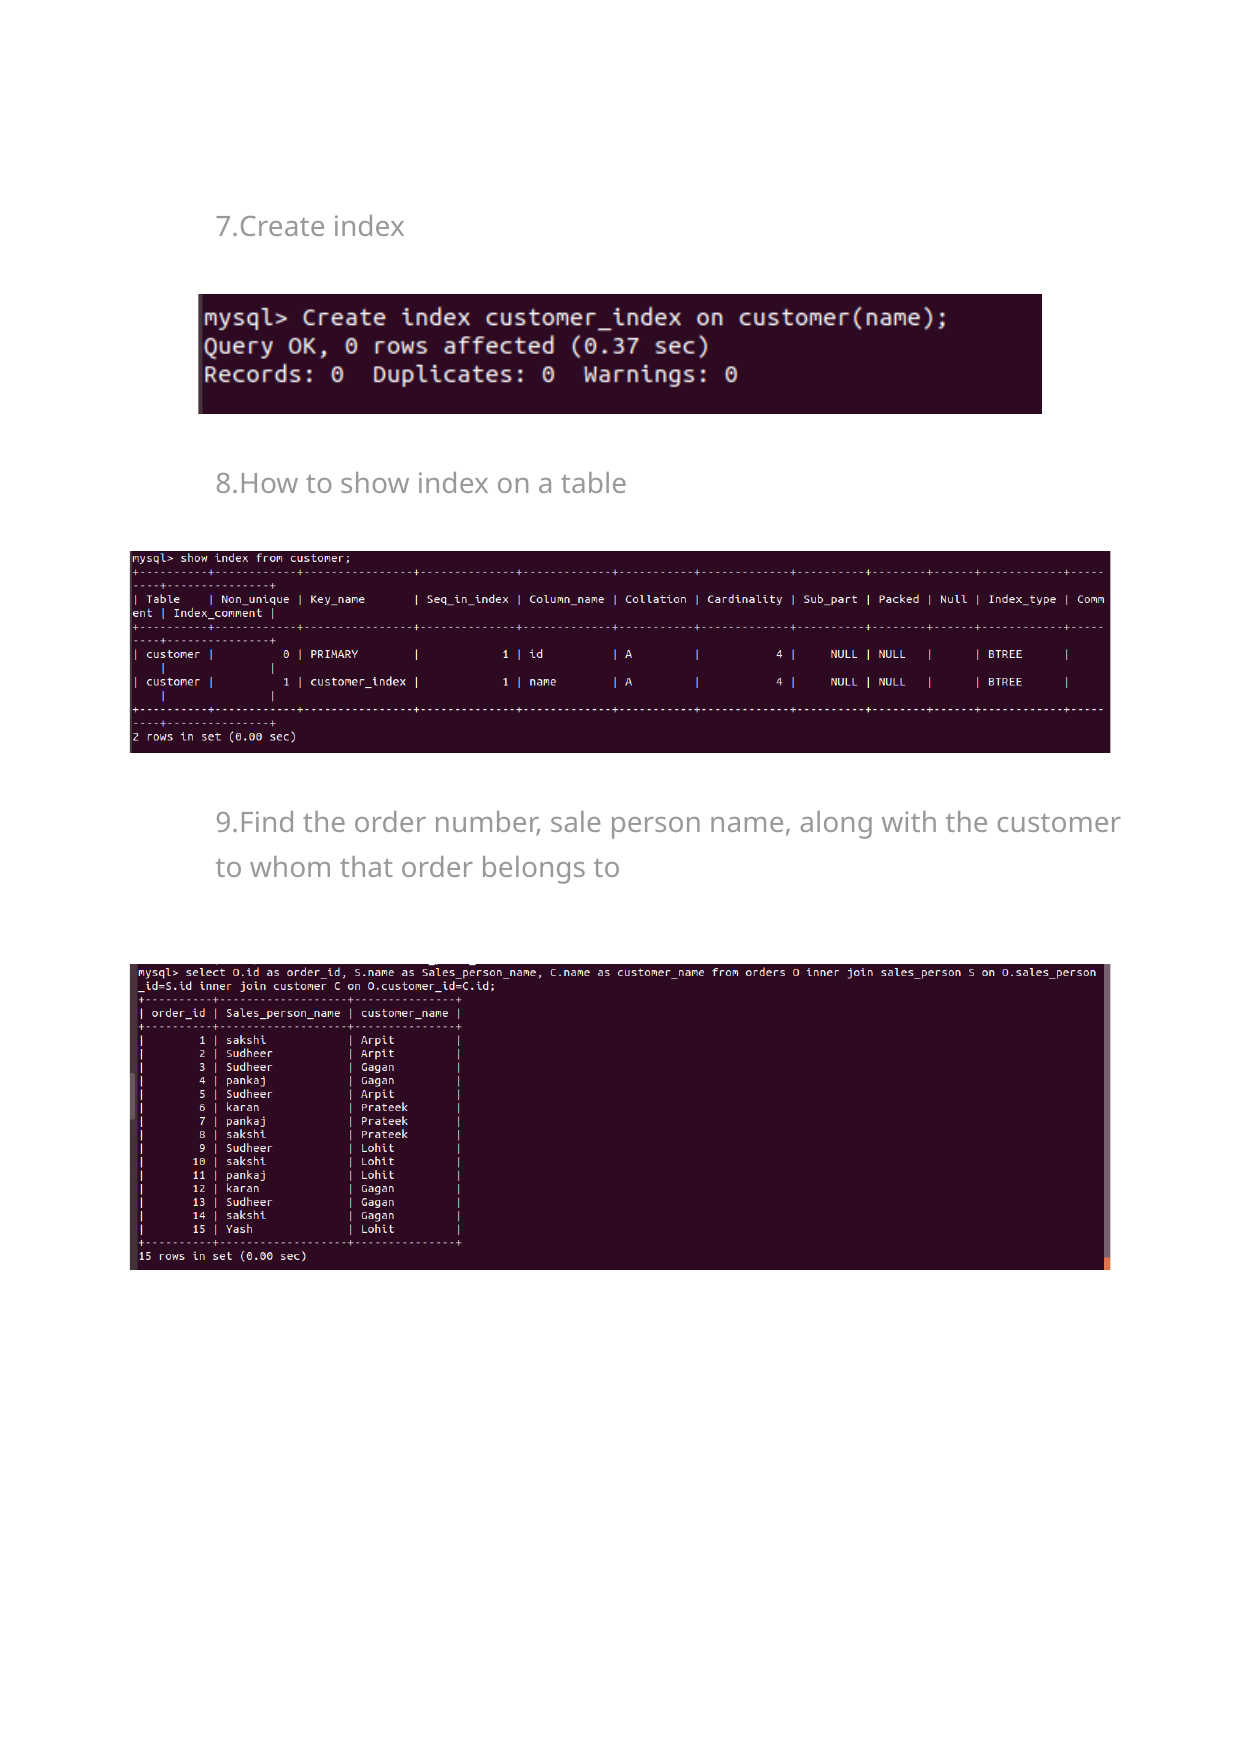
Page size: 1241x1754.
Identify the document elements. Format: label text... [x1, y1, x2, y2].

list Find the order number, sale person name, along with the customer to whom that order belongs to [142, 803, 1122, 885]
list How to show index on a table [142, 463, 1122, 501]
picture [198, 294, 1042, 414]
picture [129, 551, 1111, 753]
list Create index [142, 206, 1122, 244]
picture [129, 964, 1111, 1270]
